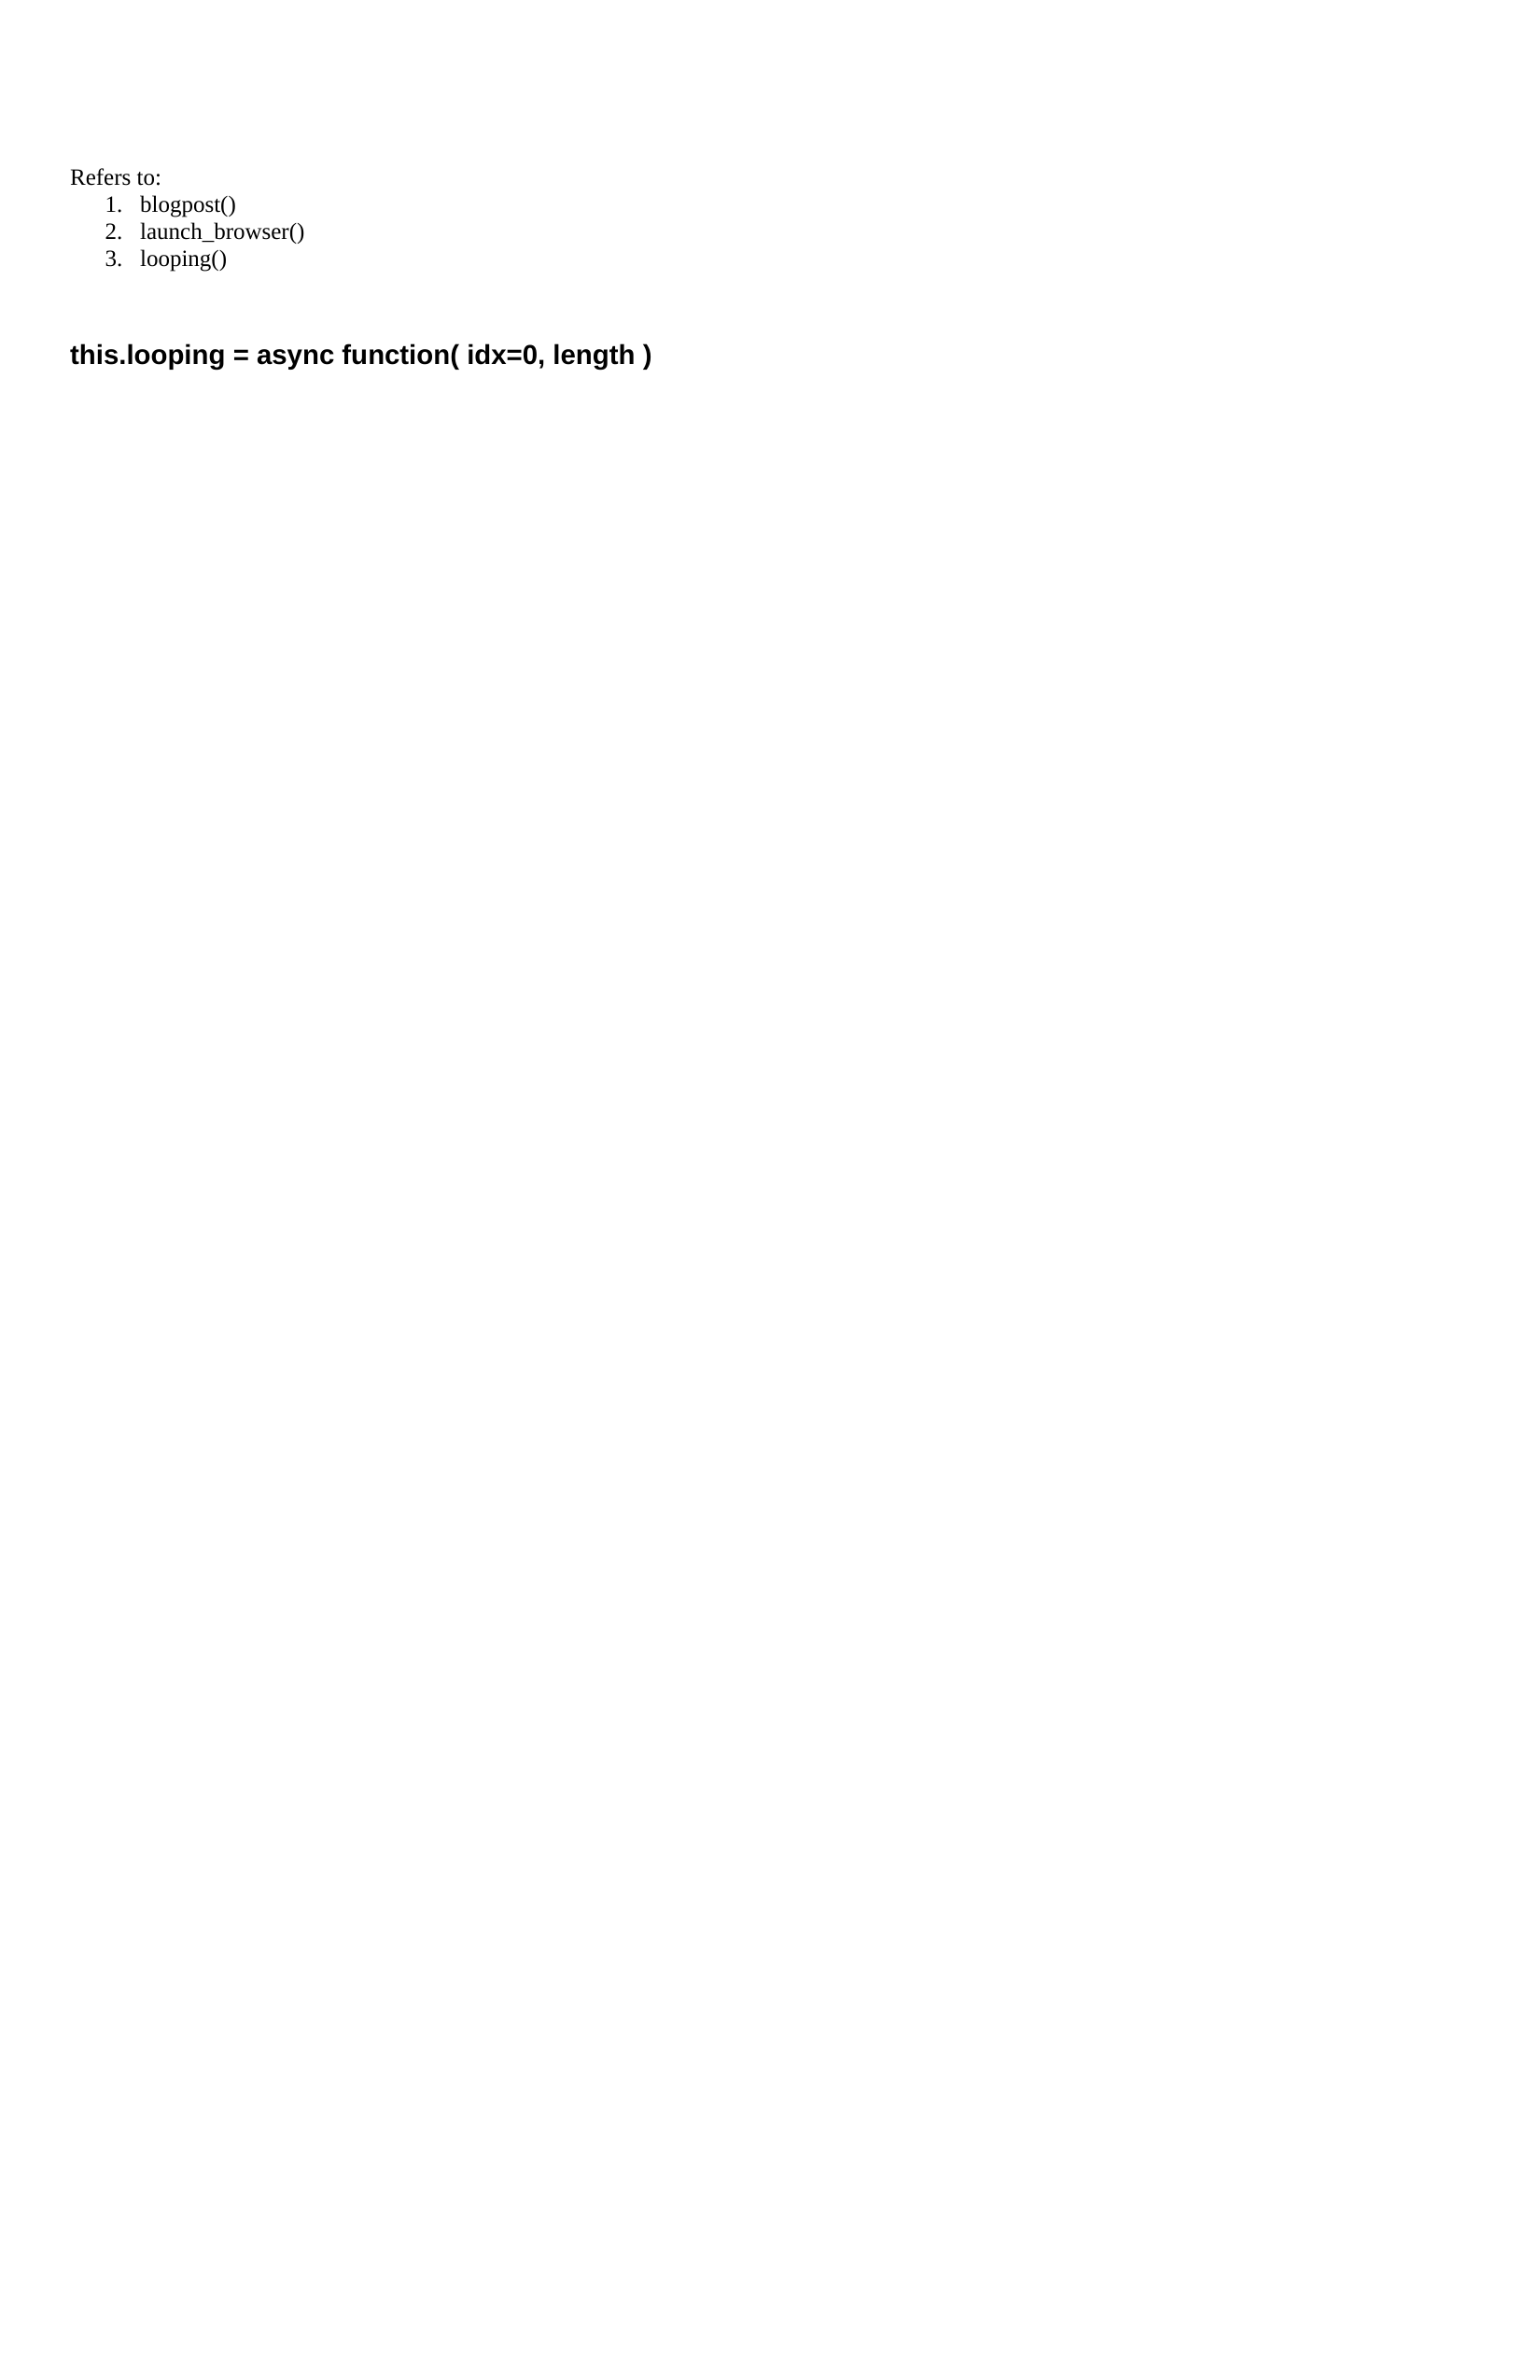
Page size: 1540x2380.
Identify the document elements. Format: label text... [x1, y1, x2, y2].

text Refers to: [70, 164, 1478, 190]
list launch_browser() [105, 217, 1478, 245]
subtitle this.looping = async function( idx=0, length ) [70, 339, 1478, 370]
list looping() [105, 245, 1478, 272]
list blogpost() [105, 190, 1478, 217]
